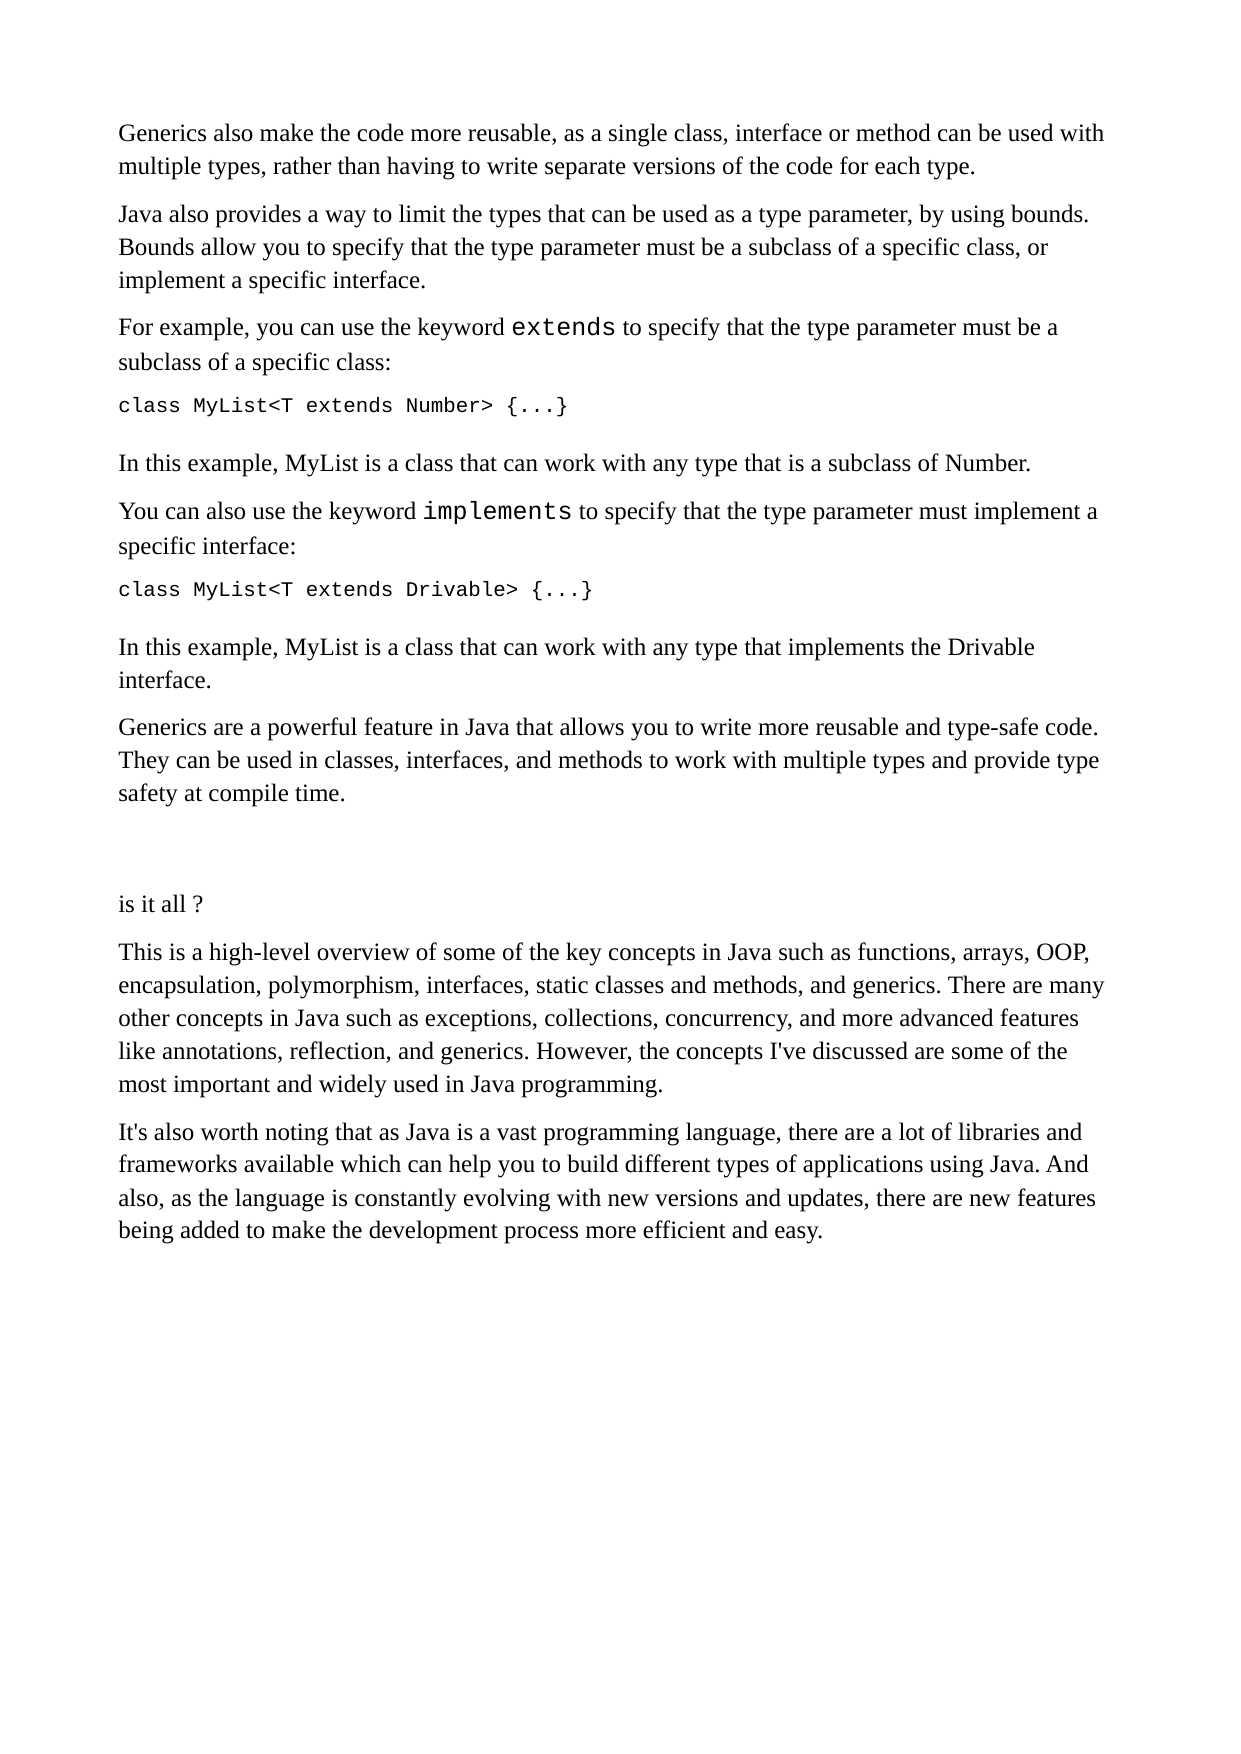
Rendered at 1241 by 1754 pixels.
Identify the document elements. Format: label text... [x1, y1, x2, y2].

text It's also worth noting that as Java is a vast programming language, there are a lot of libraries and frameworks available which can help you to build different types of applications using Java. And also, as the language is constantly evolving with new versions and updates, there are new features being added to make the development process more efficient and easy. [118, 1117, 1122, 1244]
text Java also provides a way to limit the types that can be used as a type parameter, by using bounds. Bounds allow you to specify that the type parameter must be a subclass of a specific class, or implement a specific interface. [118, 199, 1122, 293]
text class MyList<T extends Drivable> {...} [118, 578, 1122, 602]
text Generics are a powerful feature in Java that allows you to write more reusable and type-safe code. They can be used in classes, interfaces, and methods to work with multiple types and provide type safety at compile time. [118, 712, 1122, 807]
text is it all ? [118, 889, 1122, 918]
text class MyList<T extends Number> {...} [118, 395, 1122, 419]
text In this example, MyList is a class that can work with any type that implements the Drivable interface. [118, 632, 1122, 693]
text For example, you can use the keyword extends to specify that the type parameter must be a subclass of a specific class: [118, 312, 1122, 376]
text You can also use the keyword implements to specify that the type parameter must implement a specific interface: [118, 496, 1122, 560]
text In this example, MyList is a class that can work with any type that is a subclass of Number. [118, 448, 1122, 477]
text This is a high-level overview of some of the key concepts in Java such as functions, arrays, OOP, encapsulation, polymorphism, interfaces, static classes and methods, and generics. There are many other concepts in Java such as exceptions, collections, concurrency, and more advanced features like annotations, reflection, and generics. However, the concepts I've discussed are some of the most important and widely used in Java programming. [118, 937, 1122, 1098]
text Generics also make the code more reusable, as a single class, interface or method can be used with multiple types, rather than having to write separate versions of the code for each type. [118, 118, 1122, 180]
